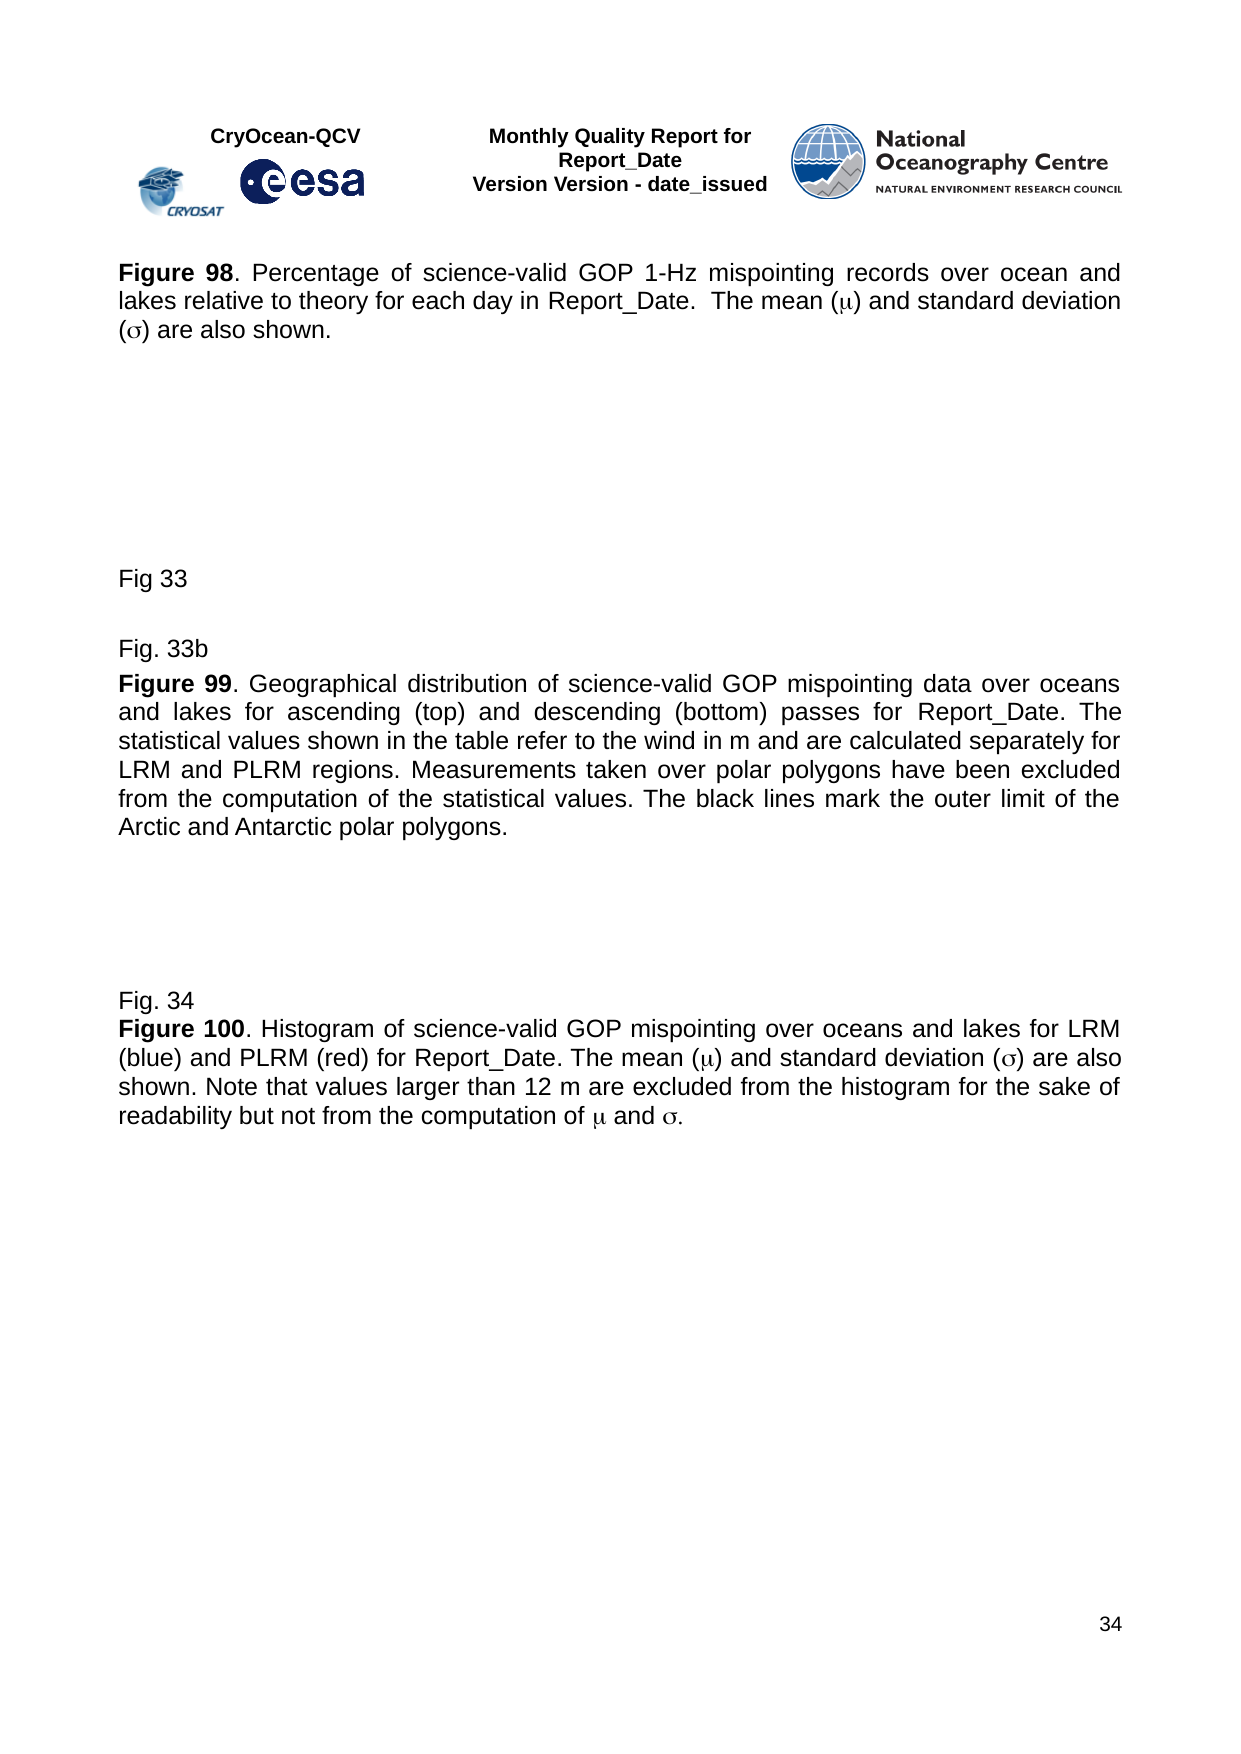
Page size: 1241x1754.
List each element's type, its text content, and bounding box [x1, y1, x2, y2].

picture [118, 159, 364, 224]
text Figure 98. Percentage of science-valid GOP 1-Hz mispointing records over ocean and lakes relative to theory for each day in Report_Date. The mean (μ) and standard deviation (σ) are also shown. [118, 257, 1122, 344]
text Fig 33 [118, 564, 1122, 593]
text Figure 100. Histogram of science-valid GOP mispointing over oceans and lakes for LRM (blue) and PLRM (red) for Report_Date. The mean (μ) and standard deviation (σ) are also shown. Note that values larger than 12 m are excluded from the histogram for the sake of readability but not from the computation of μ and σ. [118, 1014, 1122, 1130]
text Fig. 34 [118, 986, 1122, 1014]
text Figure 99. Geographical distribution of science-valid GOP mispointing data over oceans and lakes for ascending (top) and descending (bottom) passes for Report_Date. The statistical values shown in the table refer to the wind in m and are calculated separately for LRM and PLRM regions. Measurements taken over polar polygons have been excluded from the computation of the statistical values. The black lines mark the outer limit of the Arctic and Antarctic polar polygons. [118, 668, 1122, 841]
text Fig. 33b [118, 634, 1122, 663]
